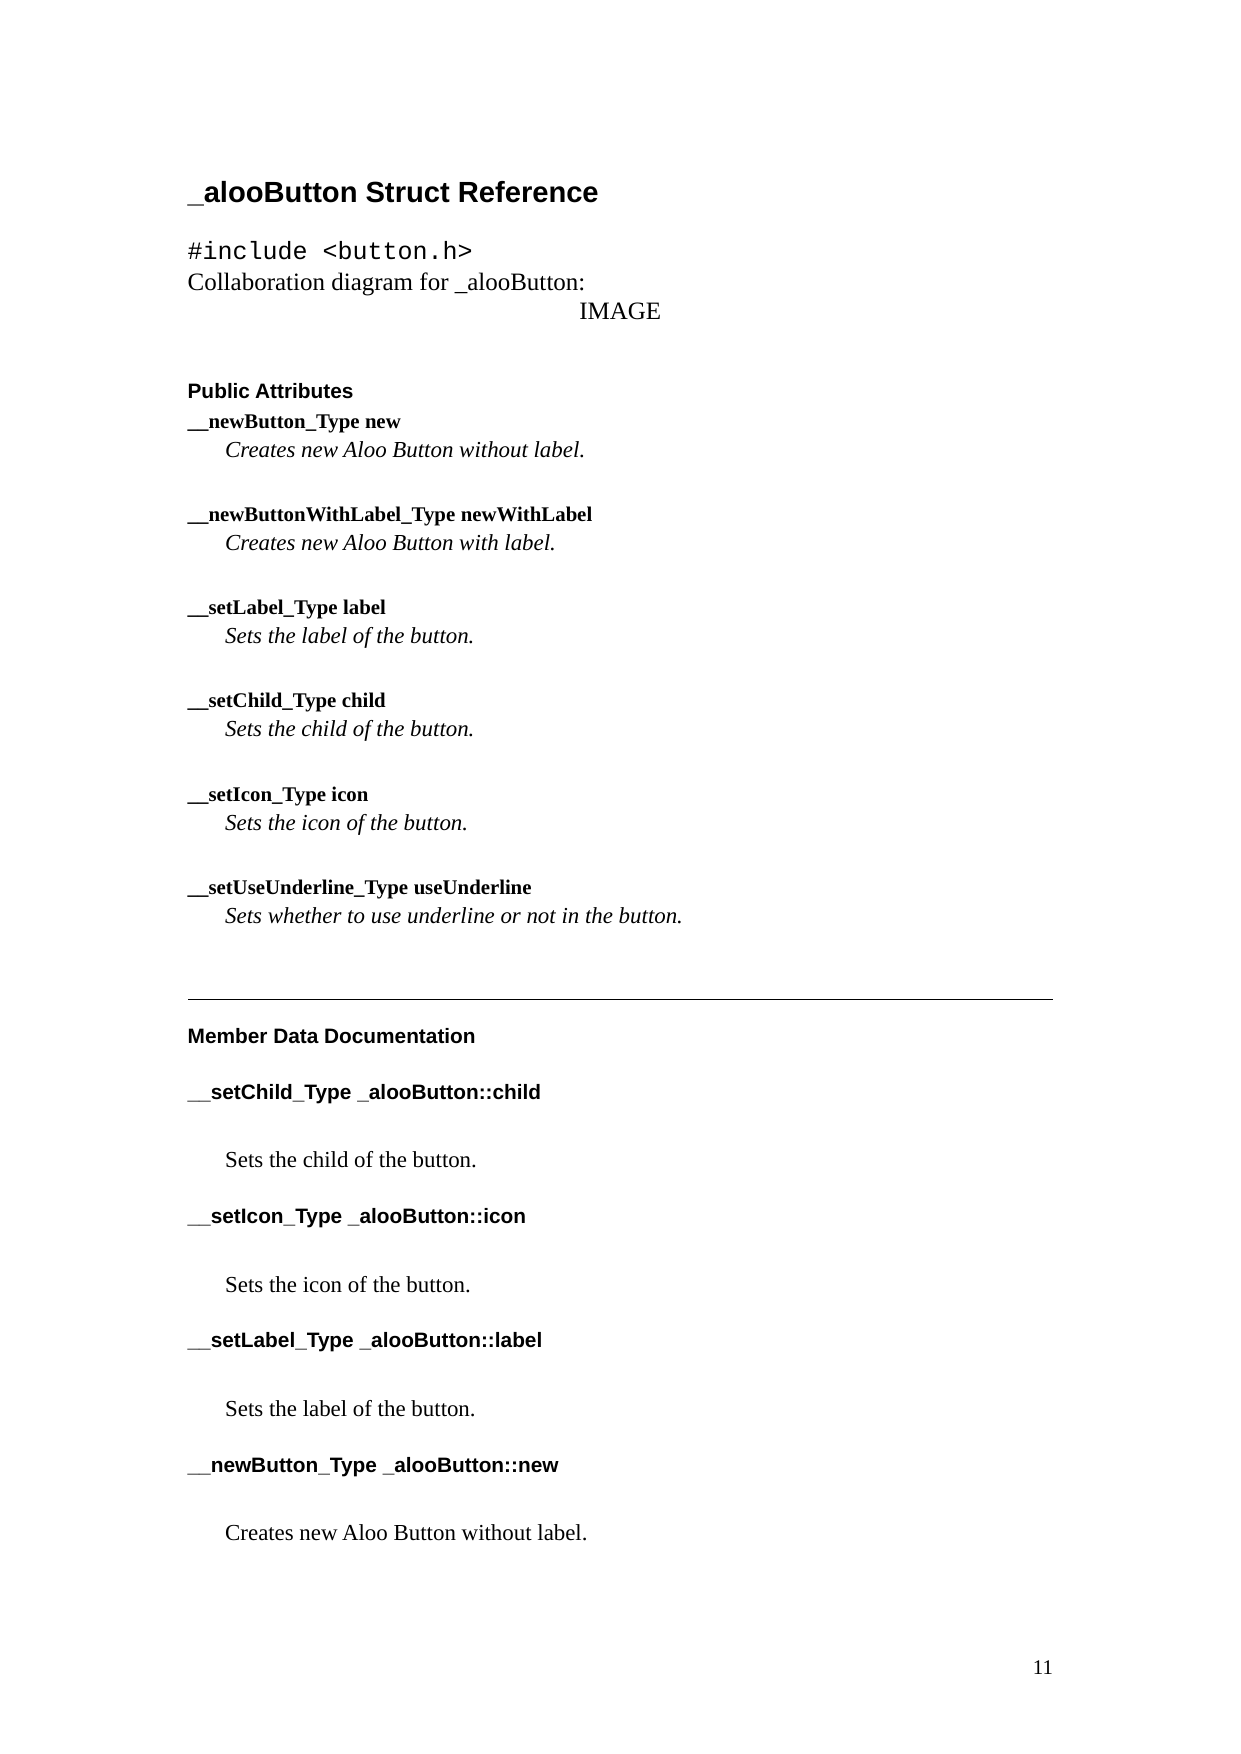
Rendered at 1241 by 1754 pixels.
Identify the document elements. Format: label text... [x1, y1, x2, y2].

subtitle _alooButton Struct Reference [187, 175, 1053, 208]
text Sets the icon of the button. [225, 1271, 1053, 1297]
text Creates new Aloo Button without label. [225, 436, 1053, 462]
subtitle __setIcon_Type _alooButton::icon [187, 1204, 1053, 1228]
subtitle __setChild_Type _alooButton::child [187, 1079, 1053, 1103]
text Creates new Aloo Button with label. [225, 529, 1053, 555]
list __setLabel_Type label [187, 595, 1053, 619]
list __setUseUnderline_Type useUnderline [187, 875, 1053, 899]
text Sets whether to use underline or not in the button. [225, 902, 1053, 928]
list __setChild_Type child [187, 688, 1053, 712]
text Sets the child of the button. [225, 1146, 1053, 1173]
subtitle __setLabel_Type _alooButton::label [187, 1328, 1053, 1352]
subtitle Public Attributes [187, 378, 1053, 402]
list __newButton_Type new [187, 409, 1053, 433]
text Sets the label of the button. [225, 1395, 1053, 1421]
list __newButtonWithLabel_Type newWithLabel [187, 502, 1053, 526]
list __setIcon_Type icon [187, 782, 1053, 806]
subtitle Member Data Documentation [187, 1024, 1053, 1048]
text Creates new Aloo Button without label. [225, 1519, 1053, 1546]
text Sets the icon of the button. [225, 809, 1053, 835]
subtitle __newButton_Type _alooButton::new [187, 1453, 1053, 1477]
text Sets the child of the button. [225, 716, 1053, 742]
text Sets the label of the button. [225, 622, 1053, 649]
text Collaboration diagram for _alooButton: [187, 267, 1053, 296]
text #include <button.h> [187, 239, 1053, 267]
text IMAGE [187, 296, 1053, 325]
